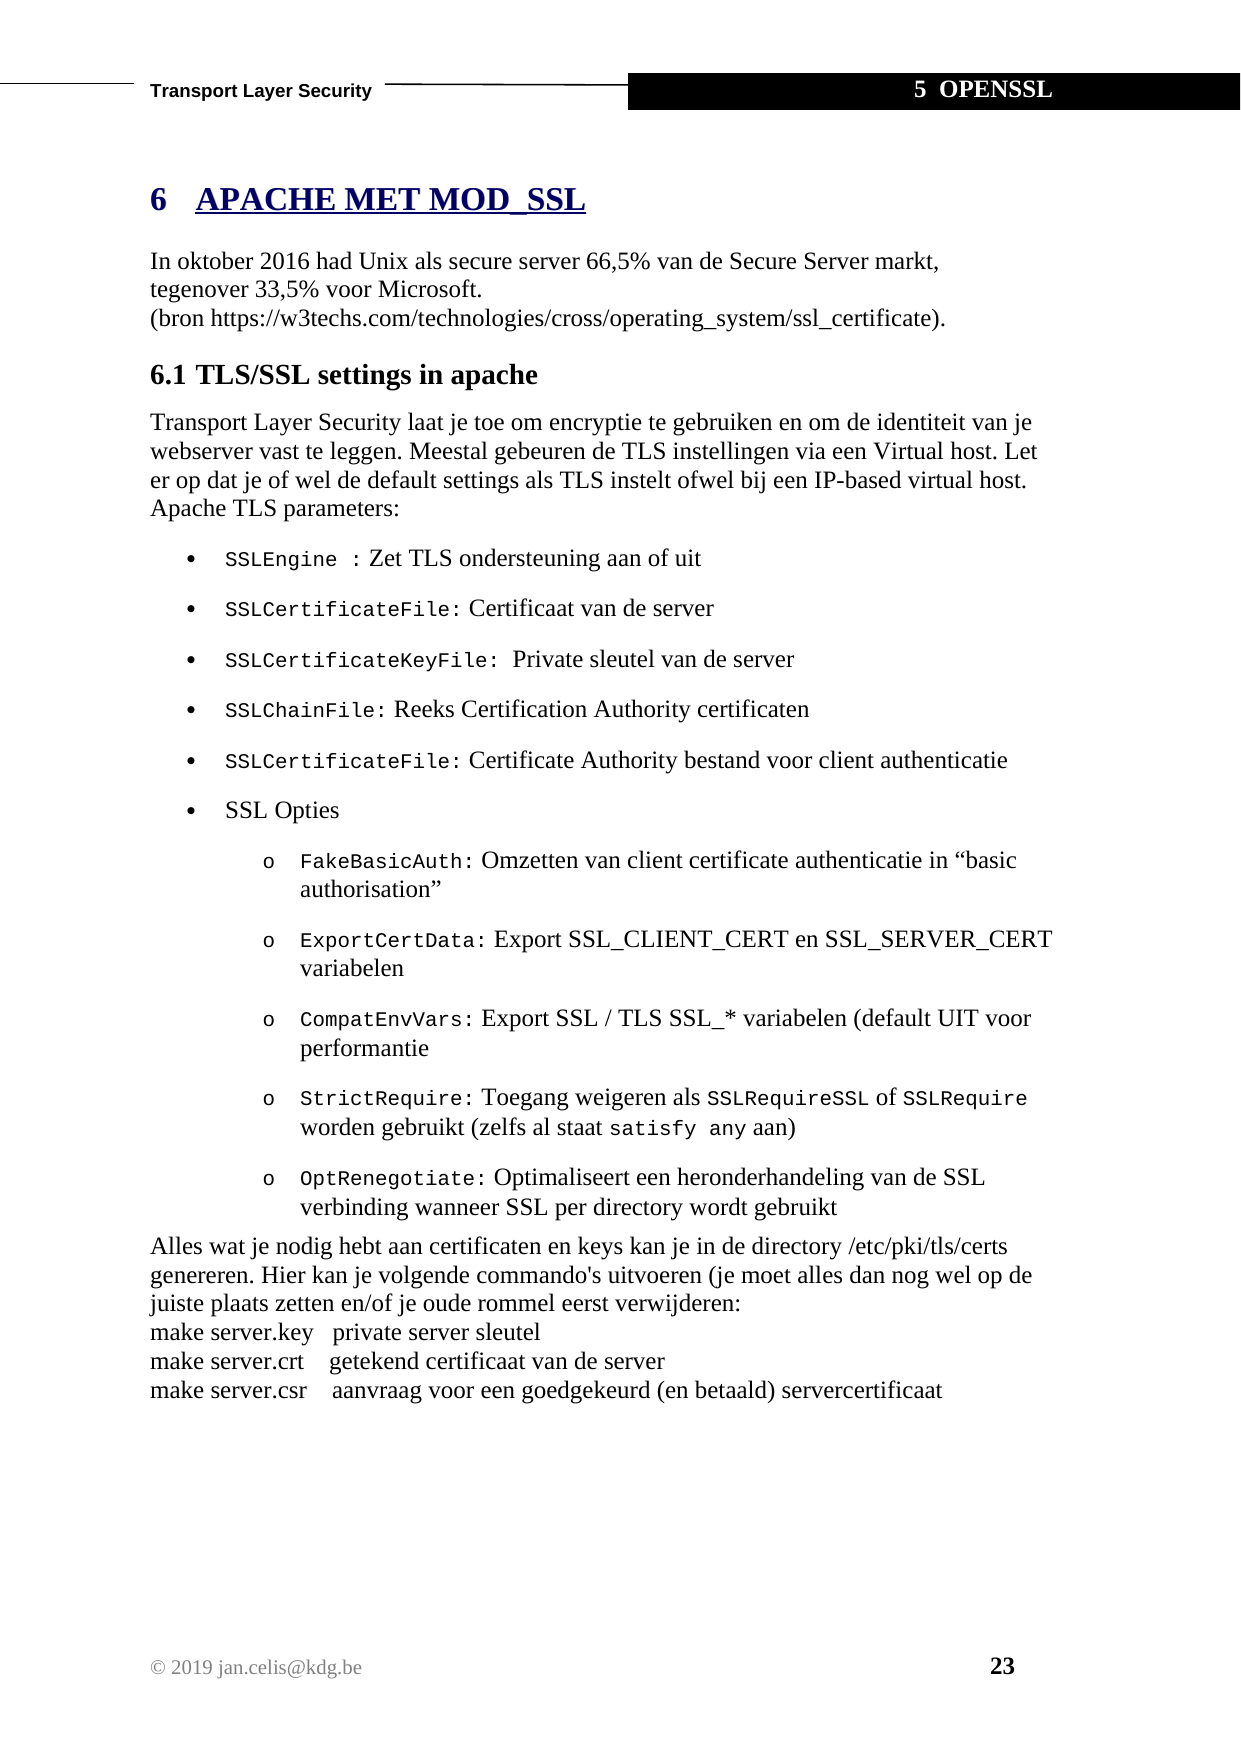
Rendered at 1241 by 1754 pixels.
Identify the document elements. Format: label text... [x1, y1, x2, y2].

text make server.csr aanvraag voor een goedgekeurd (en betaald) servercertificaat [150, 1375, 1053, 1403]
text Alles wat je nodig hebt aan certificaten en keys kan je in de directory /etc/pki/tls/certs genereren. Hier kan je volgende commando's uitvoeren (je moet alles dan nog wel op de juiste plaats zetten en/of je oude rommel eerst verwijderen: [150, 1231, 1053, 1317]
list SSLEngine : Zet TLS ondersteuning aan of uit [187, 543, 1053, 573]
list FakeBasicAuth: Omzetten van client certificate authenticatie in “basic authorisation” [262, 845, 1053, 903]
list SSLCertificateFile: Certificaat van de server [187, 593, 1053, 623]
list CompatEnvVars: Export SSL / TLS SSL_* variabelen (default UIT voor performantie [262, 1003, 1053, 1061]
list SSLCertificateFile: Certificate Authority bestand voor client authenticatie [187, 745, 1053, 774]
text make server.crt getekend certificaat van de server [150, 1346, 1053, 1375]
text In oktober 2016 had Unix als secure server 66,5% van de Secure Server markt, tegenover 33,5% voor Microsoft. (bron https://w3techs.com/technologies/cross/operating_system/ssl_certificate). [150, 246, 1053, 332]
list SSL Opties [187, 795, 1053, 824]
text make server.key private server sleutel [150, 1317, 1053, 1346]
list StrictRequire: Toegang weigeren als SSLRequireSSL of SSLRequire worden gebruikt (zelfs al staat satisfy any aan) [262, 1082, 1053, 1141]
subtitle TLS/SSL settings in apache [150, 357, 1053, 391]
list OptRenegotiate: Optimaliseert een heronderhandeling van de SSL verbinding wanneer SSL per directory wordt gebruikt [262, 1162, 1053, 1221]
list SSLChainFile: Reeks Certification Authority certificaten [187, 694, 1053, 724]
text Transport Layer Security laat je toe om encryptie te gebruiken en om de identiteit van je webserver vast te leggen. Meestal gebeuren de TLS instellingen via een Virtual host. Let er op dat je of wel de default settings als TLS instelt ofwel bij een IP-based virtual host. Apache TLS parameters: [150, 407, 1053, 522]
list SSLCertificateKeyFile: Private sleutel van de server [187, 644, 1053, 673]
subtitle APACHE MET MOD_SSL [150, 179, 1053, 217]
list ExportCertData: Export SSL_CLIENT_CERT en SSL_SERVER_CERT variabelen [262, 924, 1053, 982]
